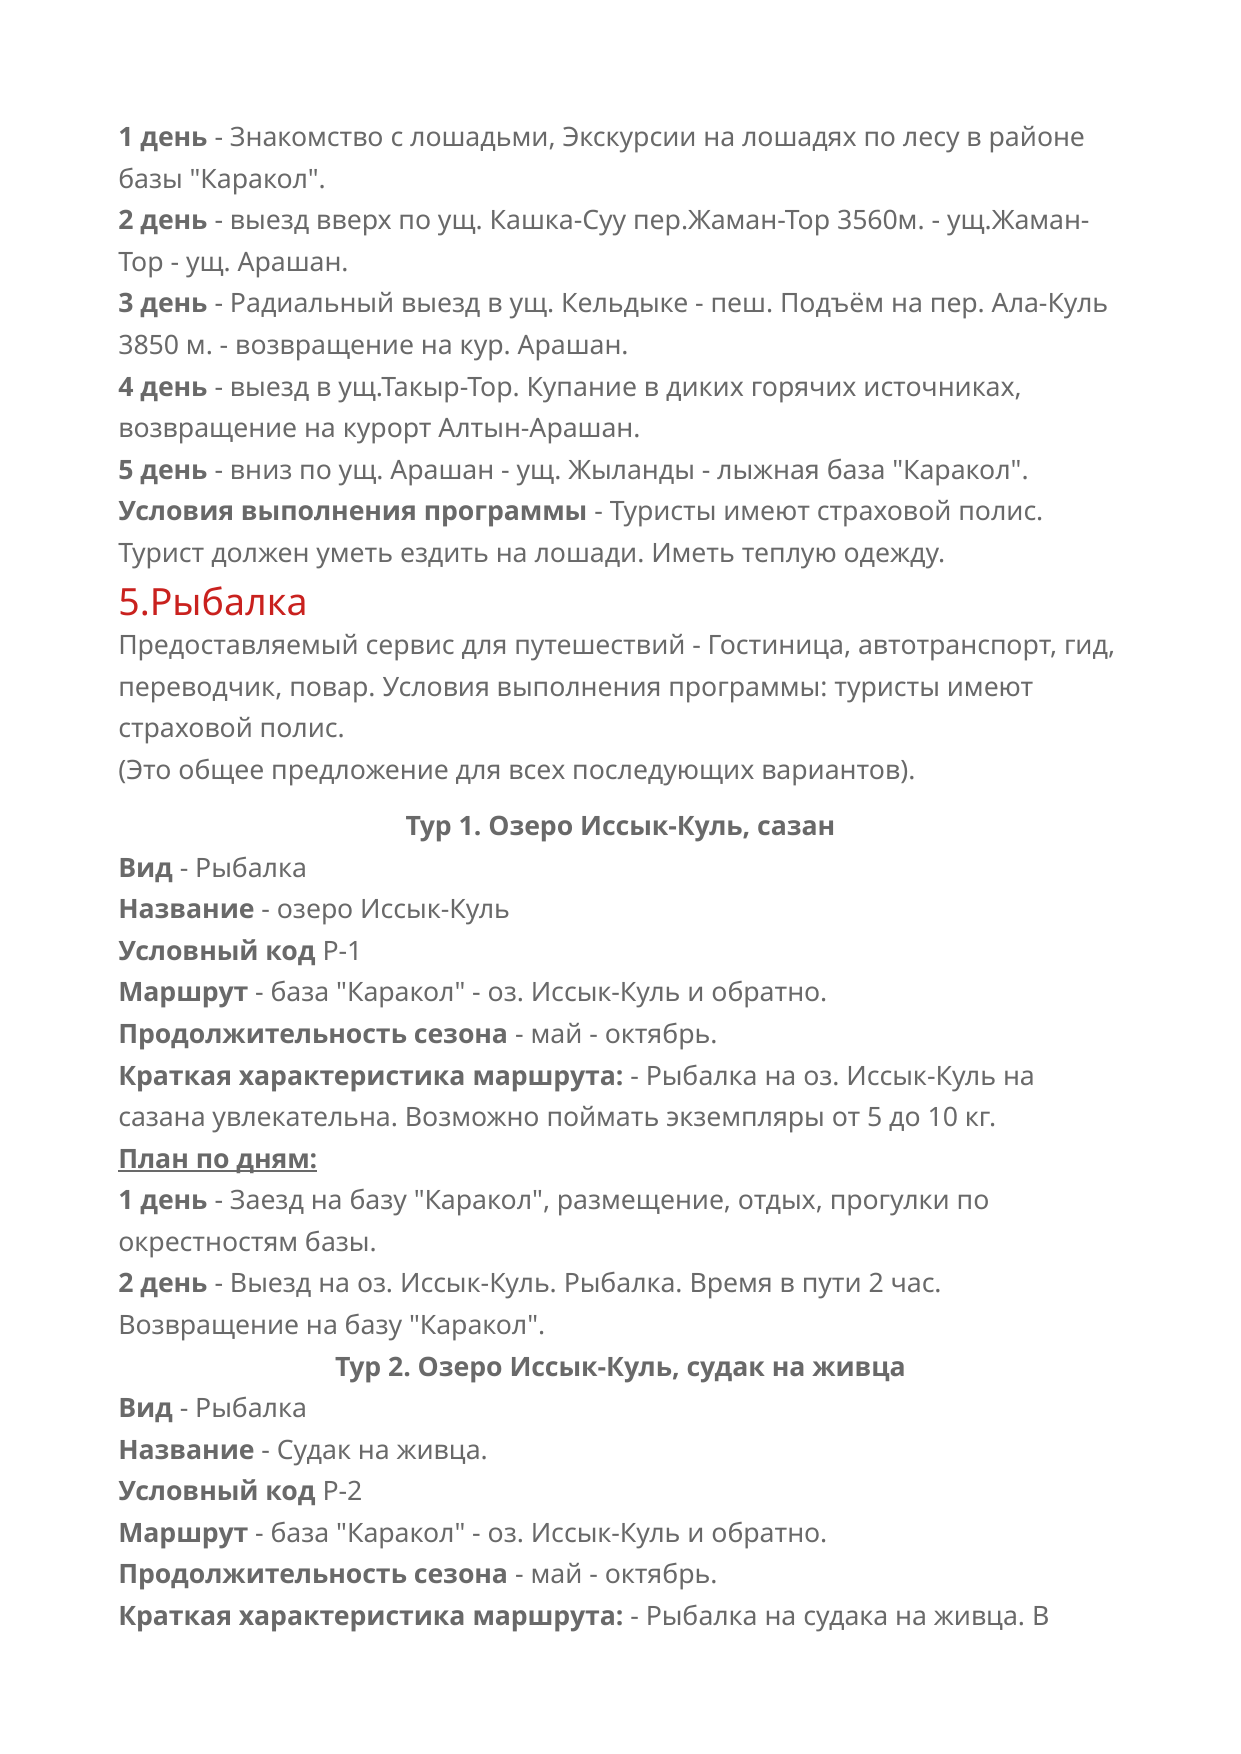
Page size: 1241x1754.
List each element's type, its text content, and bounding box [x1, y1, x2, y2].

text Вид - Рыбалка Название - озеро Иссык-Куль Условный код Р-1 Маршрут - база "Каракол" - оз. Иссык-Куль и обратно. Продолжительность сезона - май - октябрь. Краткая характеристика маршрута: - Рыбалка на оз. Иссык-Куль на сазана увлекательна. Возможно поймать экземпляры от 5 до 10 кг. План по дням: 1 день - Заезд на базу "Каракол", размещение, отдых, прогулки по окрестностям базы. 2 день - Выезд на оз. Иссык-Куль. Рыбалка. Время в пути 2 час. Возвращение на базу "Каракол". [118, 849, 1122, 1342]
text Тур 1. Озеро Иссык-Куль, сазан [118, 807, 1122, 843]
text 1 день - Знакомство с лошадьми, Экскурсии на лошадях по лесу в районе базы "Каракол". 2 день - выезд вверх по ущ. Кашка-Суу пер.Жаман-Тор 3560м. - ущ.Жаман-Тор - ущ. Арашан. 3 день - Радиальный выезд в ущ. Кельдыке - пеш. Подъём на пер. Ала-Куль 3850 м. - возвращение на кур. Арашан. 4 день - выезд в ущ.Такыр-Тор. Купание в диких горячих источниках, возвращение на курорт Алтын-Арашан. 5 день - вниз по ущ. Арашан - ущ. Жыланды - лыжная база "Каракол". Условия выполнения программы - Туристы имеют страховой полис. Турист должен уметь ездить на лошади. Иметь теплую одежду. [118, 118, 1122, 570]
text Вид - Рыбалка Название - Судак на живца. Условный код Р-2 Маршрут - база "Каракол" - оз. Иссык-Куль и обратно. Продолжительность сезона - май - октябрь. Краткая характеристика маршрута: - Рыбалка на судака на живца. В [118, 1389, 1122, 1633]
text Тур 2. Озеро Иссык-Куль, судак на живца [118, 1347, 1122, 1384]
text 5.Рыбалка [118, 575, 1122, 626]
text Предоставляемый сервис для путешествий - Гостиница, автотранспорт, гид, переводчик, повар. Условия выполнения программы: туристы имеют страховой полис. (Это общее предложение для всех последующих вариантов). [118, 626, 1122, 787]
